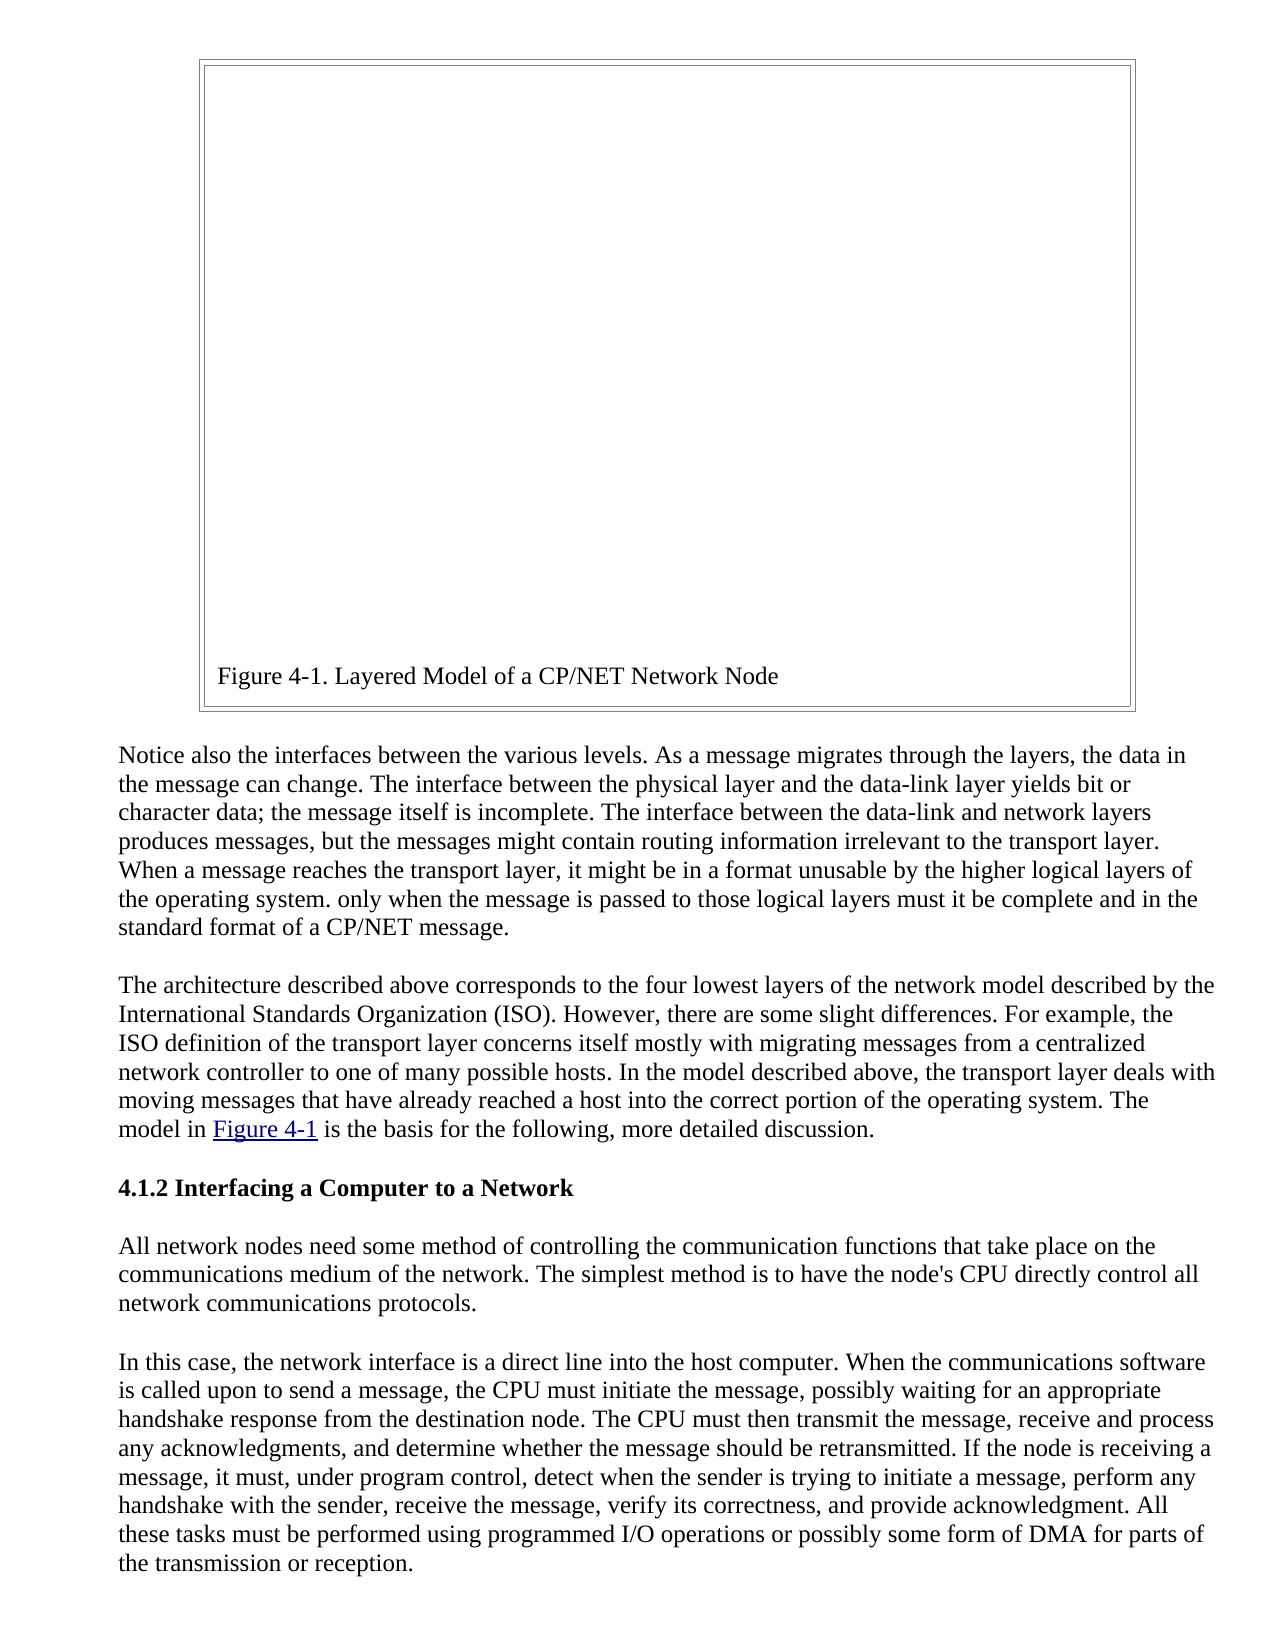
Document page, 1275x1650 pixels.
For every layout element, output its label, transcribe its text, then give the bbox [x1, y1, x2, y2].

text In this case, the network interface is a direct line into the host computer. When the communications software is called upon to send a message, the CPU must initiate the message, possibly waiting for an appropriate handshake response from the destination node. The CPU must then transmit the message, receive and process any acknowledgments, and determine whether the message should be retransmitted. If the node is receiving a message, it must, under program control, detect when the sender is trying to initiate a message, perform any handshake with the sender, receive the message, verify its correctness, and provide acknowledgment. All these tasks must be performed using programmed I/O operations or possibly some form of DMA for parts of the transmission or reception. [118, 1347, 1216, 1577]
text All network nodes need some method of controlling the communication functions that take place on the communications medium of the network. The simplest method is to have the node's CPU directly control all network communications protocols. [118, 1231, 1216, 1317]
text The architecture described above corresponds to the four lowest layers of the network model described by the International Standards Organization (ISO). However, there are some slight differences. For example, the ISO definition of the transport layer concerns itself mostly with migrating messages from a centralized network controller to one of many possible hosts. In the model described above, the transport layer deals with moving messages that have already reached a host into the correct portion of the operating system. The model in Figure 4-1 is the basis for the following, more detailed discussion. [118, 971, 1216, 1143]
table_header Figure 4-1. Layered Model of a CP/NET Network Node [201, 60, 1133, 706]
text 4.1.2 Interfacing a Computer to a Network [118, 1173, 1216, 1201]
text Notice also the interfaces between the various levels. As a message migrates through the layers, the data in the message can change. The interface between the physical layer and the data-link layer yields bit or character data; the message itself is incomplete. The interface between the data-link and network layers produces messages, but the messages might contain routing information irrelevant to the transport layer. When a message reaches the transport layer, it might be in a format unusable by the higher logical layers of the operating system. only when the message is passed to those logical layers must it be complete and in the standard format of a CP/NET message. [118, 740, 1216, 941]
